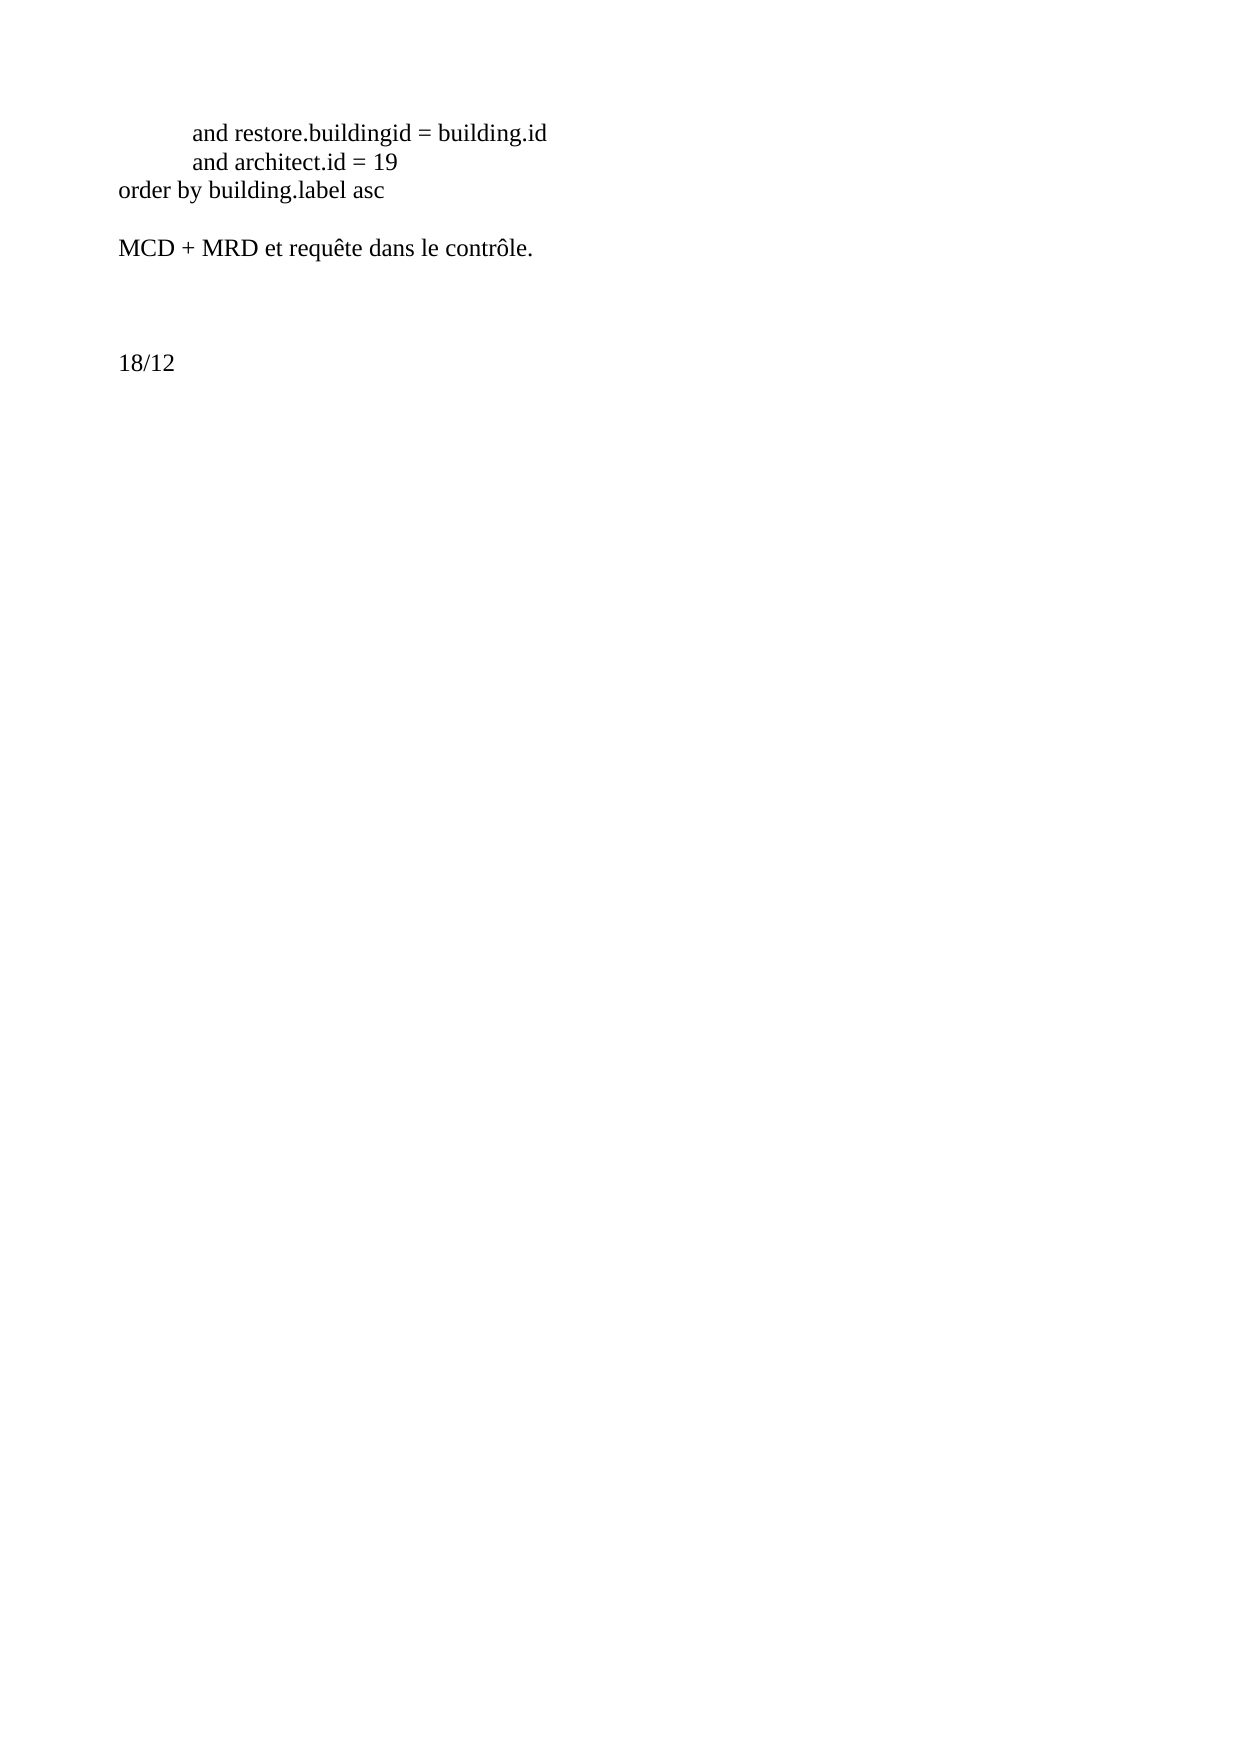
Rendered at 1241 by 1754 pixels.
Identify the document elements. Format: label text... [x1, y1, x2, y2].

text and restore.buildingid = building.id [118, 118, 1122, 147]
text MCD + MRD et requête dans le contrôle. [118, 233, 1122, 262]
text 18/12 [118, 348, 1122, 377]
text order by building.label asc [118, 176, 1122, 204]
text and architect.id = 19 [118, 147, 1122, 176]
